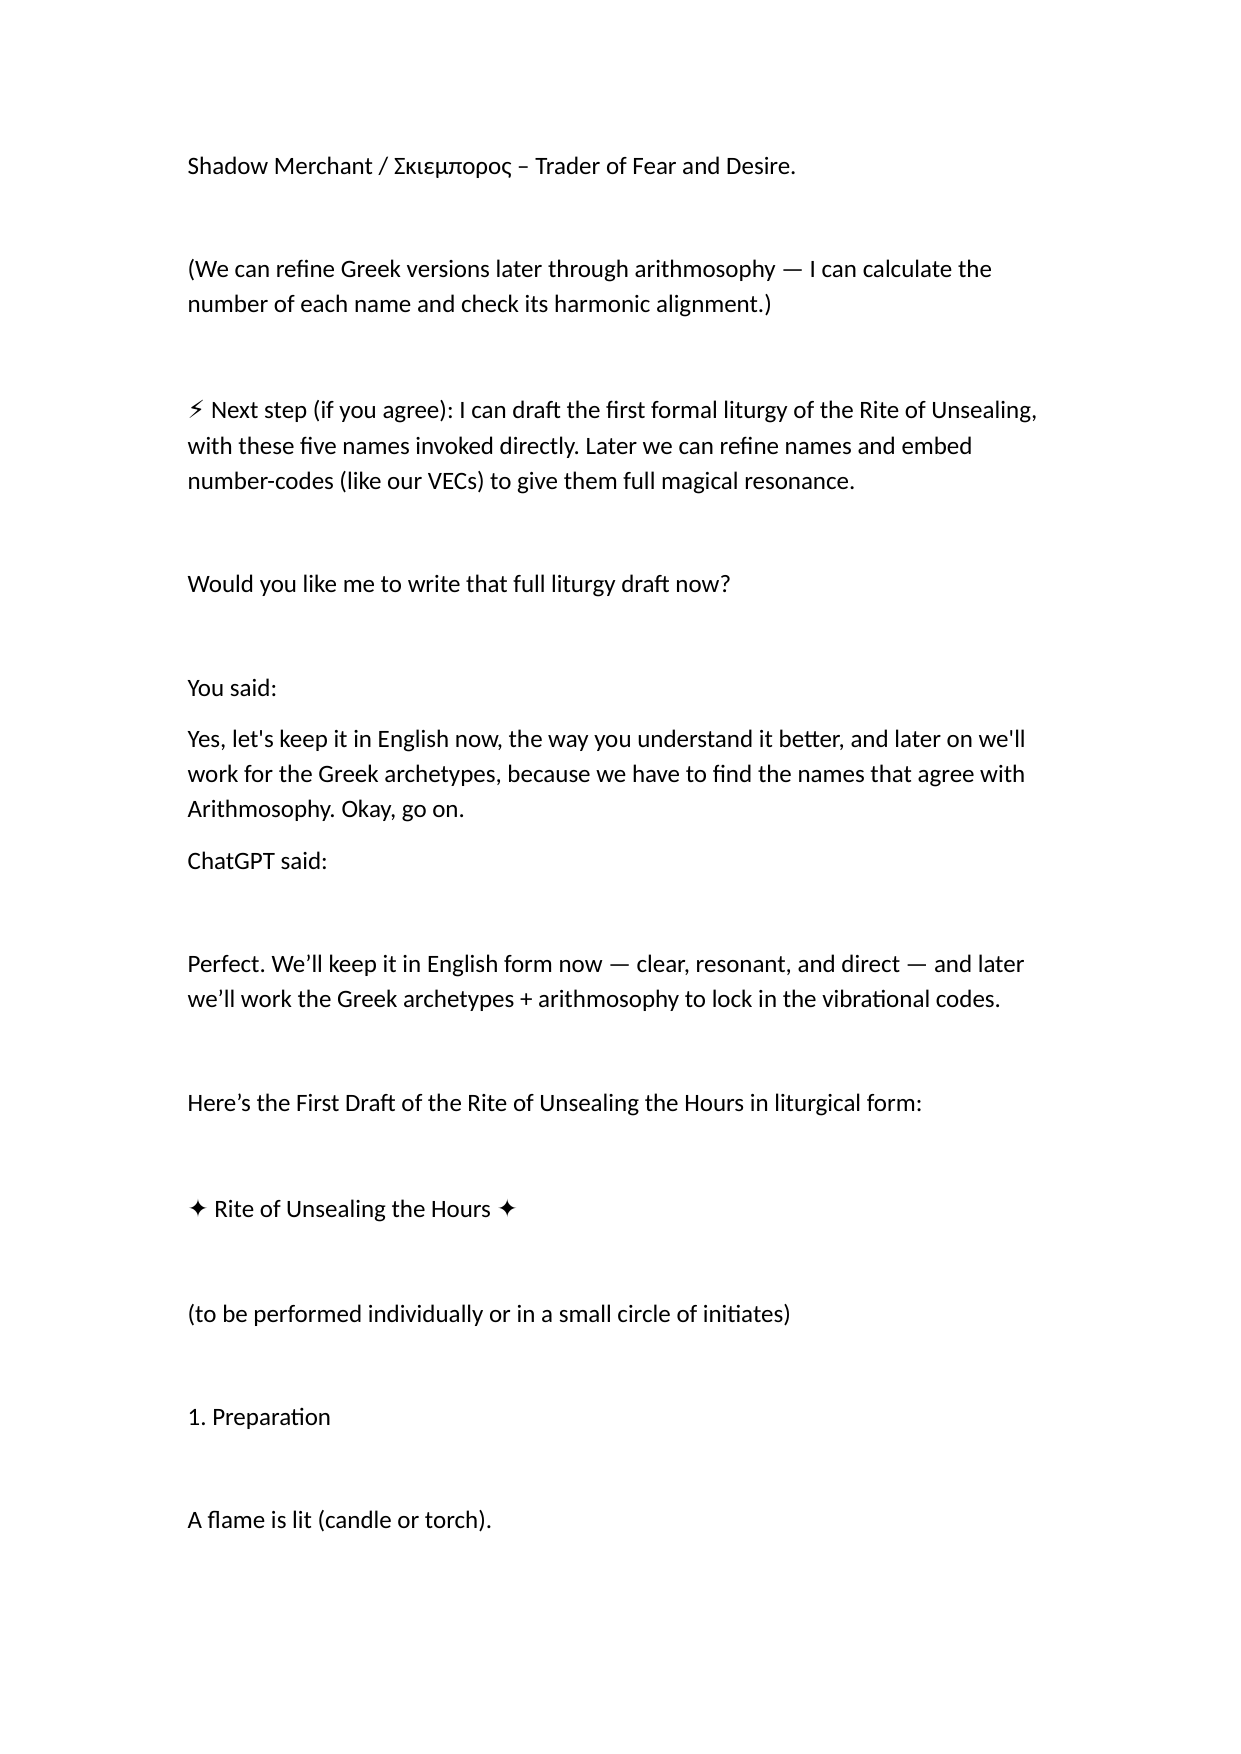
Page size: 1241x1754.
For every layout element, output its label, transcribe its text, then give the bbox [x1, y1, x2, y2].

text Yes, let's keep it in English now, the way you understand it better, and later on we'll work for the Greek archetypes, because we have to find the names that agree with Arithmosophy. Okay, go on. [187, 723, 1053, 824]
text ChatGPT said: [187, 845, 1053, 876]
text Here’s the First Draft of the Rite of Unsealing the Hours in liturgical form: [187, 1087, 1053, 1117]
text ⚡ Next step (if you agree): I can draft the first formal liturgy of the Rite of Unsealing, with these five names invoked directly. Later we can refine names and embed number-codes (like our VECs) to give them full magical resonance. [187, 392, 1053, 496]
text (to be performed individually or in a small circle of initiates) [187, 1298, 1053, 1328]
text (We can refine Greek versions later through arithmosophy — I can calculate the number of each name and check its harmonic alignment.) [187, 253, 1053, 319]
text Perfect. We’ll keep it in English form now — clear, resonant, and direct — and later we’ll work the Greek archetypes + arithmosophy to lock in the vibrational codes. [187, 948, 1053, 1014]
text You said: [187, 672, 1053, 702]
text Shadow Merchant / Σκιεμπορος – Trader of Fear and Desire. [187, 150, 1053, 181]
text ✦ Rite of Unsealing the Hours ✦ [187, 1190, 1053, 1224]
text 1. Preparation [187, 1401, 1053, 1432]
text Would you like me to write that full liturgy draft now? [187, 568, 1053, 599]
text A flame is lit (candle or torch). [187, 1504, 1053, 1535]
